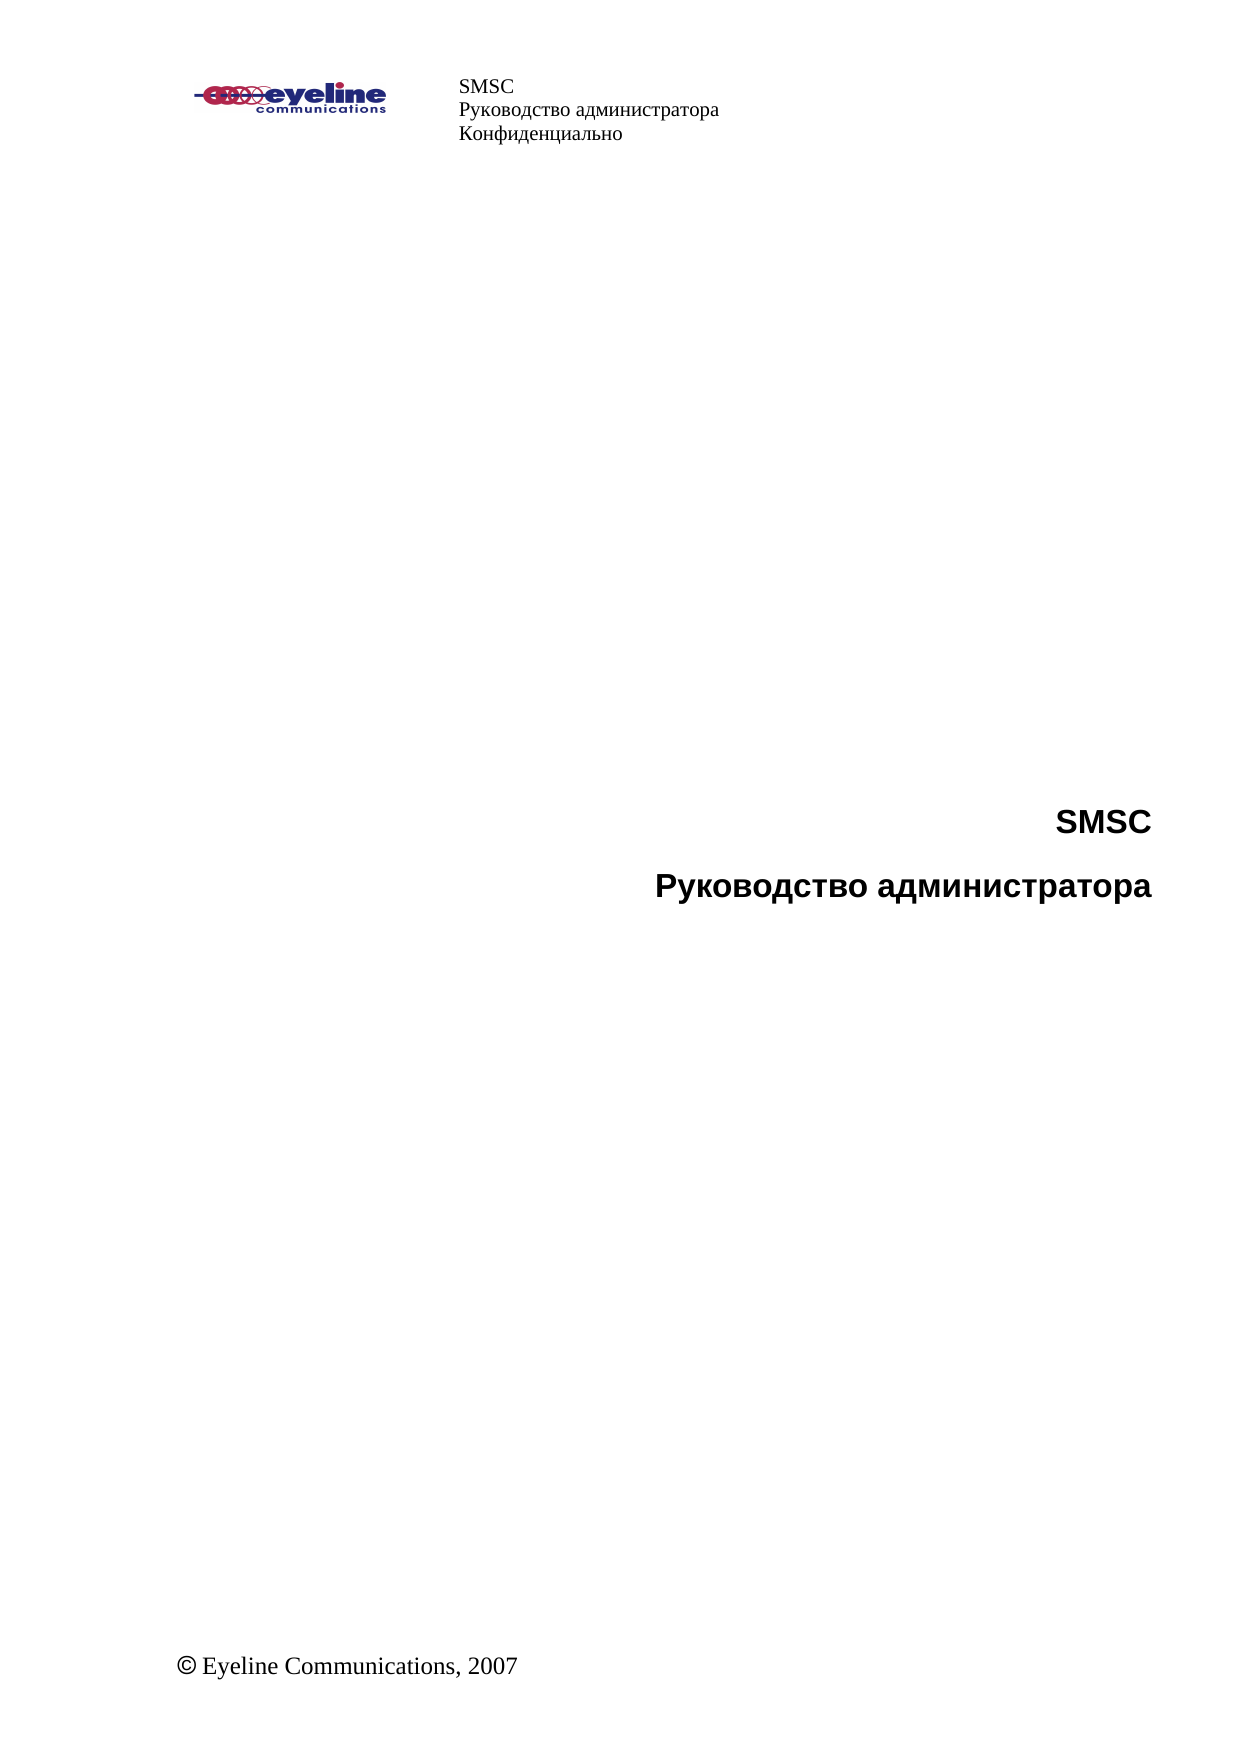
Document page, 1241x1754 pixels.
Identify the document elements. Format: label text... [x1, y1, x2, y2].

title Руководство администратора [177, 866, 1152, 904]
picture [194, 82, 386, 113]
title SMSC [177, 802, 1152, 841]
